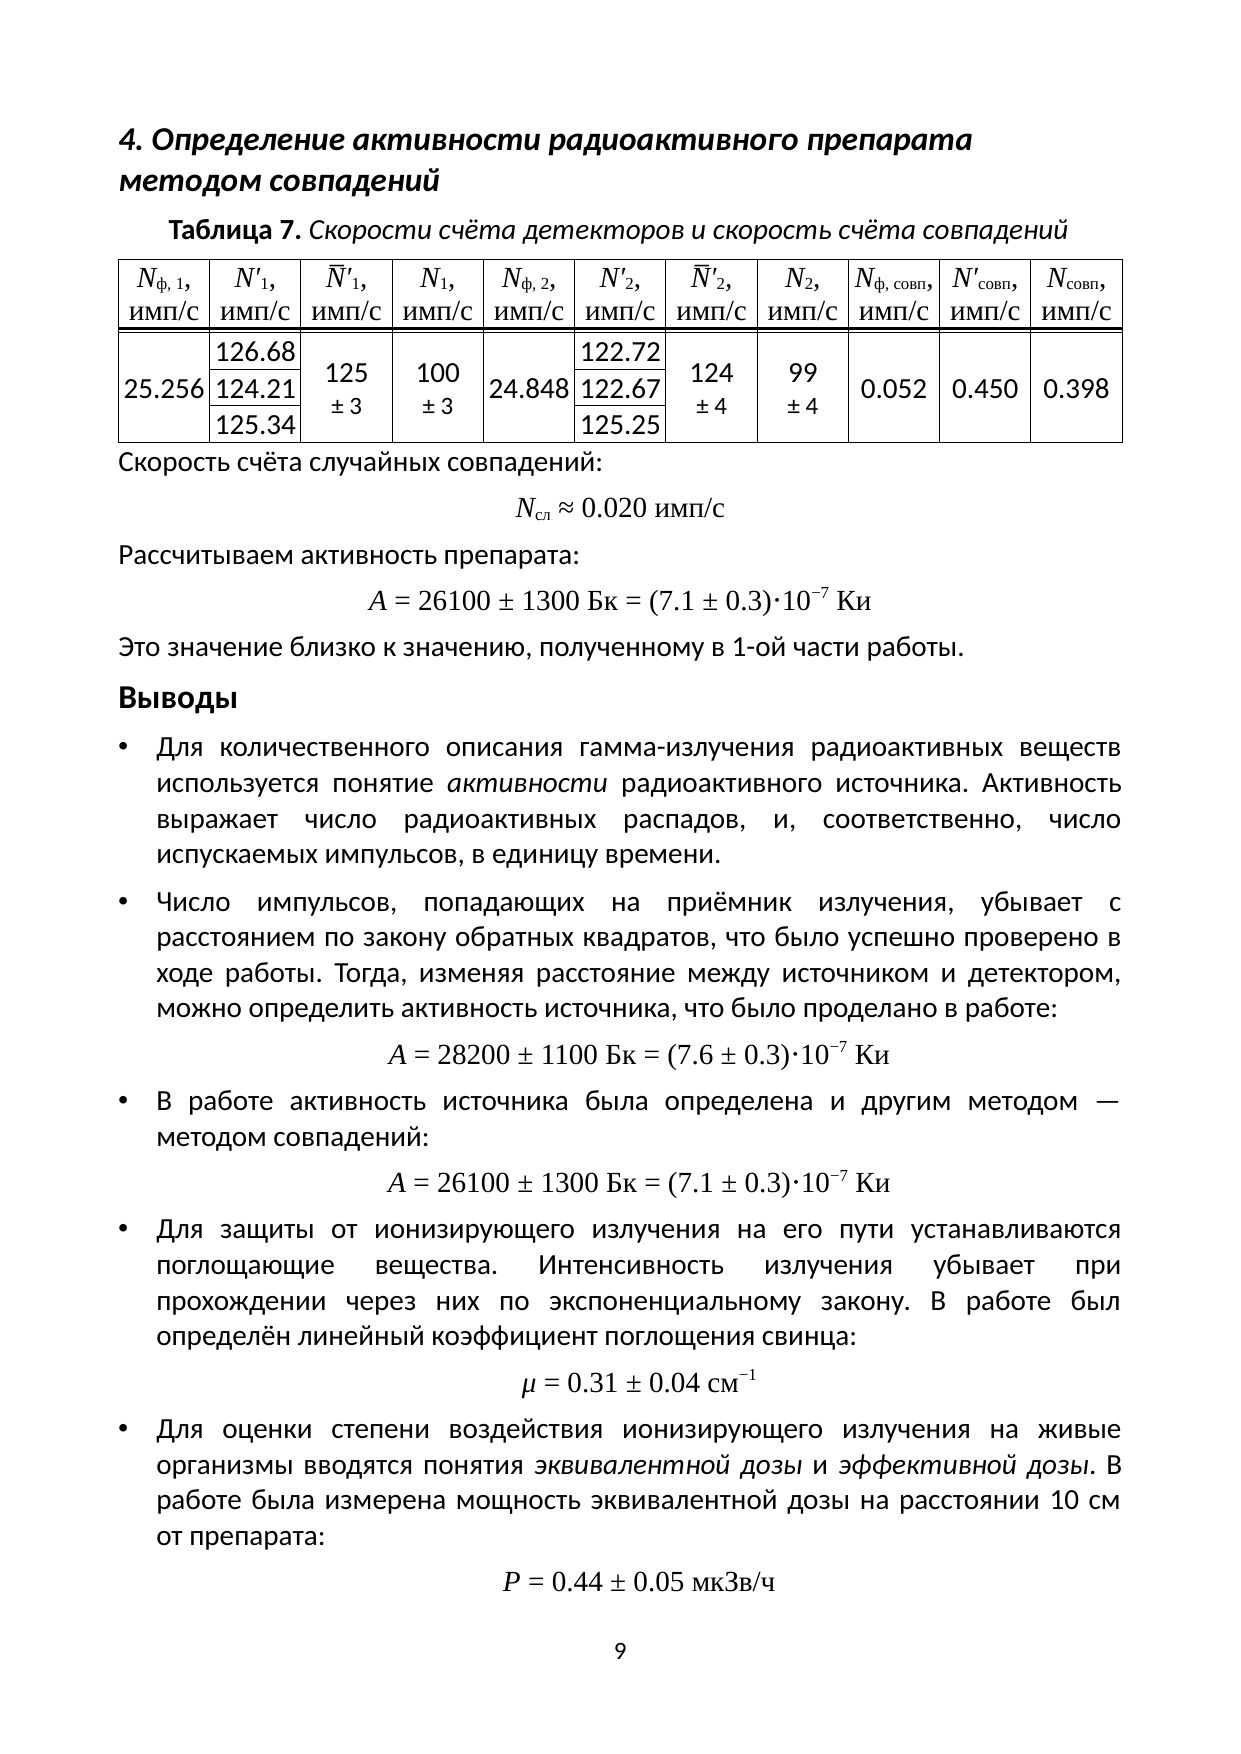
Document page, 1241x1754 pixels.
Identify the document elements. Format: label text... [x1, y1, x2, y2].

table_cell 125 ± 3 [301, 333, 392, 442]
list Число импульсов, попадающих на приёмник излучения, убывает с расстоянием по закону обратных квадратов, что было успешно проверено в ходе работы. Тогда, изменяя расстояние между источником и детектором, можно определить активность источника, что было проделано в работе: [118, 883, 1122, 1025]
table_cell 122.72 [575, 333, 665, 369]
list μ = 0.31 ± 0.04 см−1 [118, 1365, 1122, 1398]
subtitle Определение активности радиоактивного препарата методом совпадений [118, 118, 1122, 199]
list P = 0.44 ± 0.05 мкЗв/ч [118, 1564, 1122, 1598]
table_cell 124.21 [210, 370, 300, 405]
table_header N′1, имп/с [210, 260, 300, 327]
table_header N′совп, имп/с [940, 260, 1030, 327]
table_header N2, имп/с [758, 260, 848, 327]
table_header Nф, 1, имп/с [119, 260, 209, 327]
table_header Nф, 2, имп/с [484, 260, 574, 327]
table_cell 124 ± 4 [666, 333, 757, 442]
table_cell 24.848 [484, 333, 574, 442]
list В работе активность источника была определена и другим методом — методом совпадений: [118, 1082, 1122, 1153]
table_cell 125.34 [210, 406, 300, 442]
table_header N′2, имп/с [575, 260, 665, 327]
list Для оценки степени воздействия ионизирующего излучения на живые организмы вводятся понятия эквивалентной дозы и эффективной дозы. В работе была измерена мощность эквивалентной дозы на расстоянии 10 см от препарата: [118, 1410, 1122, 1553]
table_header N̅′2, имп/с [666, 260, 757, 327]
text Таблица 7. Скорости счёта детекторов и скорость счёта совпадений [118, 211, 1122, 247]
text A = 26100 ± 1300 Бк = (7.1 ± 0.3)⋅10−7 Ки [118, 583, 1122, 617]
table_header N̅′1, имп/с [301, 260, 392, 327]
table_cell 125.25 [575, 406, 665, 442]
table_cell 0.398 [1031, 333, 1122, 442]
text Скорость счёта случайных совпадений: [118, 443, 1122, 479]
table_cell 0.450 [940, 333, 1030, 442]
table_cell 122.67 [575, 370, 665, 405]
table_cell 99 ± 4 [758, 333, 848, 442]
list Для защиты от ионизирующего излучения на его пути устанавливаются поглощающие вещества. Интенсивность излучения убывает при прохождении через них по экспоненциальному закону. В работе был определён линейный коэффициент поглощения свинца: [118, 1211, 1122, 1353]
list A = 28200 ± 1100 Бк = (7.6 ± 0.3)⋅10−7 Ки [118, 1037, 1122, 1071]
text Это значение близко к значению, полученному в 1-ой части работы. [118, 628, 1122, 664]
table_cell 100 ± 3 [393, 333, 483, 442]
table_header N1, имп/с [393, 260, 483, 327]
text Nсл ≈ 0.020 имп/с [118, 491, 1122, 524]
table_header Nсовп, имп/с [1031, 260, 1122, 327]
table_cell 126.68 [210, 333, 300, 369]
text Рассчитываем активность препарата: [118, 536, 1122, 571]
list A = 26100 ± 1300 Бк = (7.1 ± 0.3)⋅10−7 Ки [118, 1165, 1122, 1199]
table_cell 25.256 [119, 333, 209, 442]
subtitle Выводы [118, 676, 1122, 717]
list Для количественного описания гамма-излучения радиоактивных веществ используется понятие активности радиоактивного источника. Активность выражает число радиоактивных распадов, и, соответственно, число испускаемых импульсов, в единицу времени. [118, 728, 1122, 871]
table_header Nф, совп, имп/с [849, 260, 939, 327]
table_cell 0.052 [849, 333, 939, 442]
